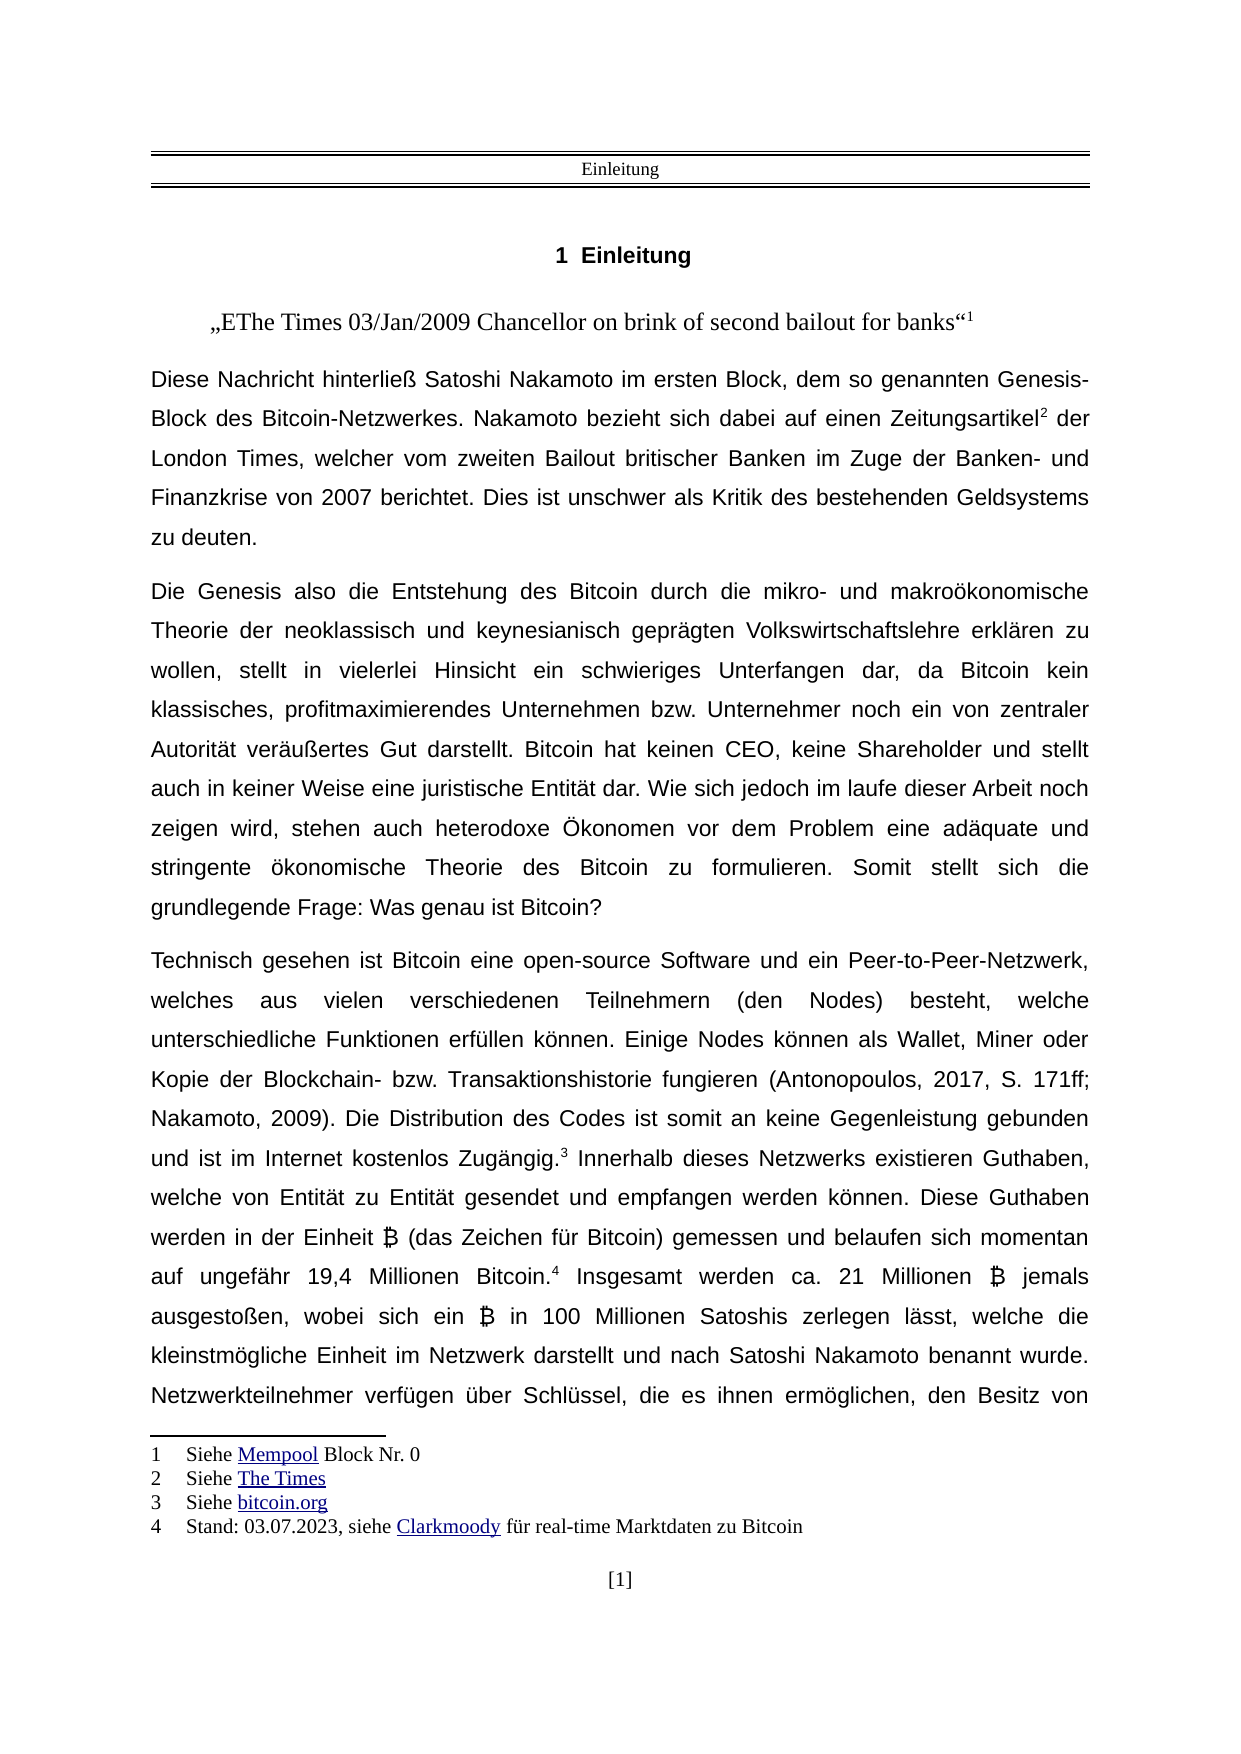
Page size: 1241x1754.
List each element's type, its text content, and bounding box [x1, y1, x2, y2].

text Siehe Mempool Block Nr. 0 [151, 1442, 1090, 1466]
text Die Genesis also die Entstehung des Bitcoin durch die mikro- und makroökonomische Theorie der neoklassisch und keynesianisch geprägten Volkswirtschaftslehre erklären zu wollen, stellt in vielerlei Hinsicht ein schwieriges Unterfangen dar, da Bitcoin kein klassisches, profitmaximierendes Unternehmen bzw. Unternehmer noch ein von zentraler Autorität veräußertes Gut darstellt. Bitcoin hat keinen CEO, keine Shareholder und stellt auch in keiner Weise eine juristische Entität dar. Wie sich jedoch im laufe dieser Arbeit noch zeigen wird, stehen auch heterodoxe Ökonomen vor dem Problem eine adäquate und stringente ökonomische Theorie des Bitcoin zu formulieren. Somit stellt sich die grundlegende Frage: Was genau ist Bitcoin? [151, 578, 1090, 920]
text Diese Nachricht hinterließ Satoshi Nakamoto im ersten Block, dem so genannten Genesis-Block des Bitcoin-Netzwerkes. Nakamoto bezieht sich dabei auf einen Zeitungsartikel der London Times, welcher vom zweiten Bailout britischer Banken im Zuge der Banken- und Finanzkrise von 2007 berichtet. Dies ist unschwer als Kritik des bestehenden Geldsystems zu deuten. [151, 366, 1090, 550]
text Siehe bitcoin.org [151, 1490, 1090, 1514]
text Technisch gesehen ist Bitcoin eine open-source Software und ein Peer-to-Peer-Netzwerk, welches aus vielen verschiedenen Teilnehmern (den Nodes) besteht, welche unterschiedliche Funktionen erfüllen können. Einige Nodes können als Wallet, Miner oder Kopie der Blockchain- bzw. Transaktionshistorie fungieren (Antonopoulos, 2017, S. 171ff; Nakamoto, 2009). Die Distribution des Codes ist somit an keine Gegenleistung gebunden und ist im Internet kostenlos Zugängig. Innerhalb dieses Netzwerks existieren Guthaben, welche von Entität zu Entität gesendet und empfangen werden können. Diese Guthaben werden in der Einheit ₿ (das Zeichen für Bitcoin) gemessen und belaufen sich momentan auf ungefähr 19,4 Millionen Bitcoin. Insgesamt werden ca. 21 Millionen ₿ jemals ausgestoßen, wobei sich ein ₿ in 100 Millionen Satoshis zerlegen lässt, welche die kleinstmögliche Einheit im Netzwerk darstellt und nach Satoshi Nakamoto benannt wurde. Netzwerkteilnehmer verfügen über Schlüssel, die es ihnen ermöglichen, den Besitz von [151, 947, 1090, 1408]
text Stand: 03.07.2023, siehe Clarkmoody für real-time Marktdaten zu Bitcoin [151, 1514, 1090, 1538]
subtitle Einleitung [151, 242, 1090, 268]
text „EThe Times 03/Jan/2009 Chancellor on brink of second bailout for banks“ [209, 307, 1031, 336]
text Siehe The Times [151, 1466, 1090, 1490]
